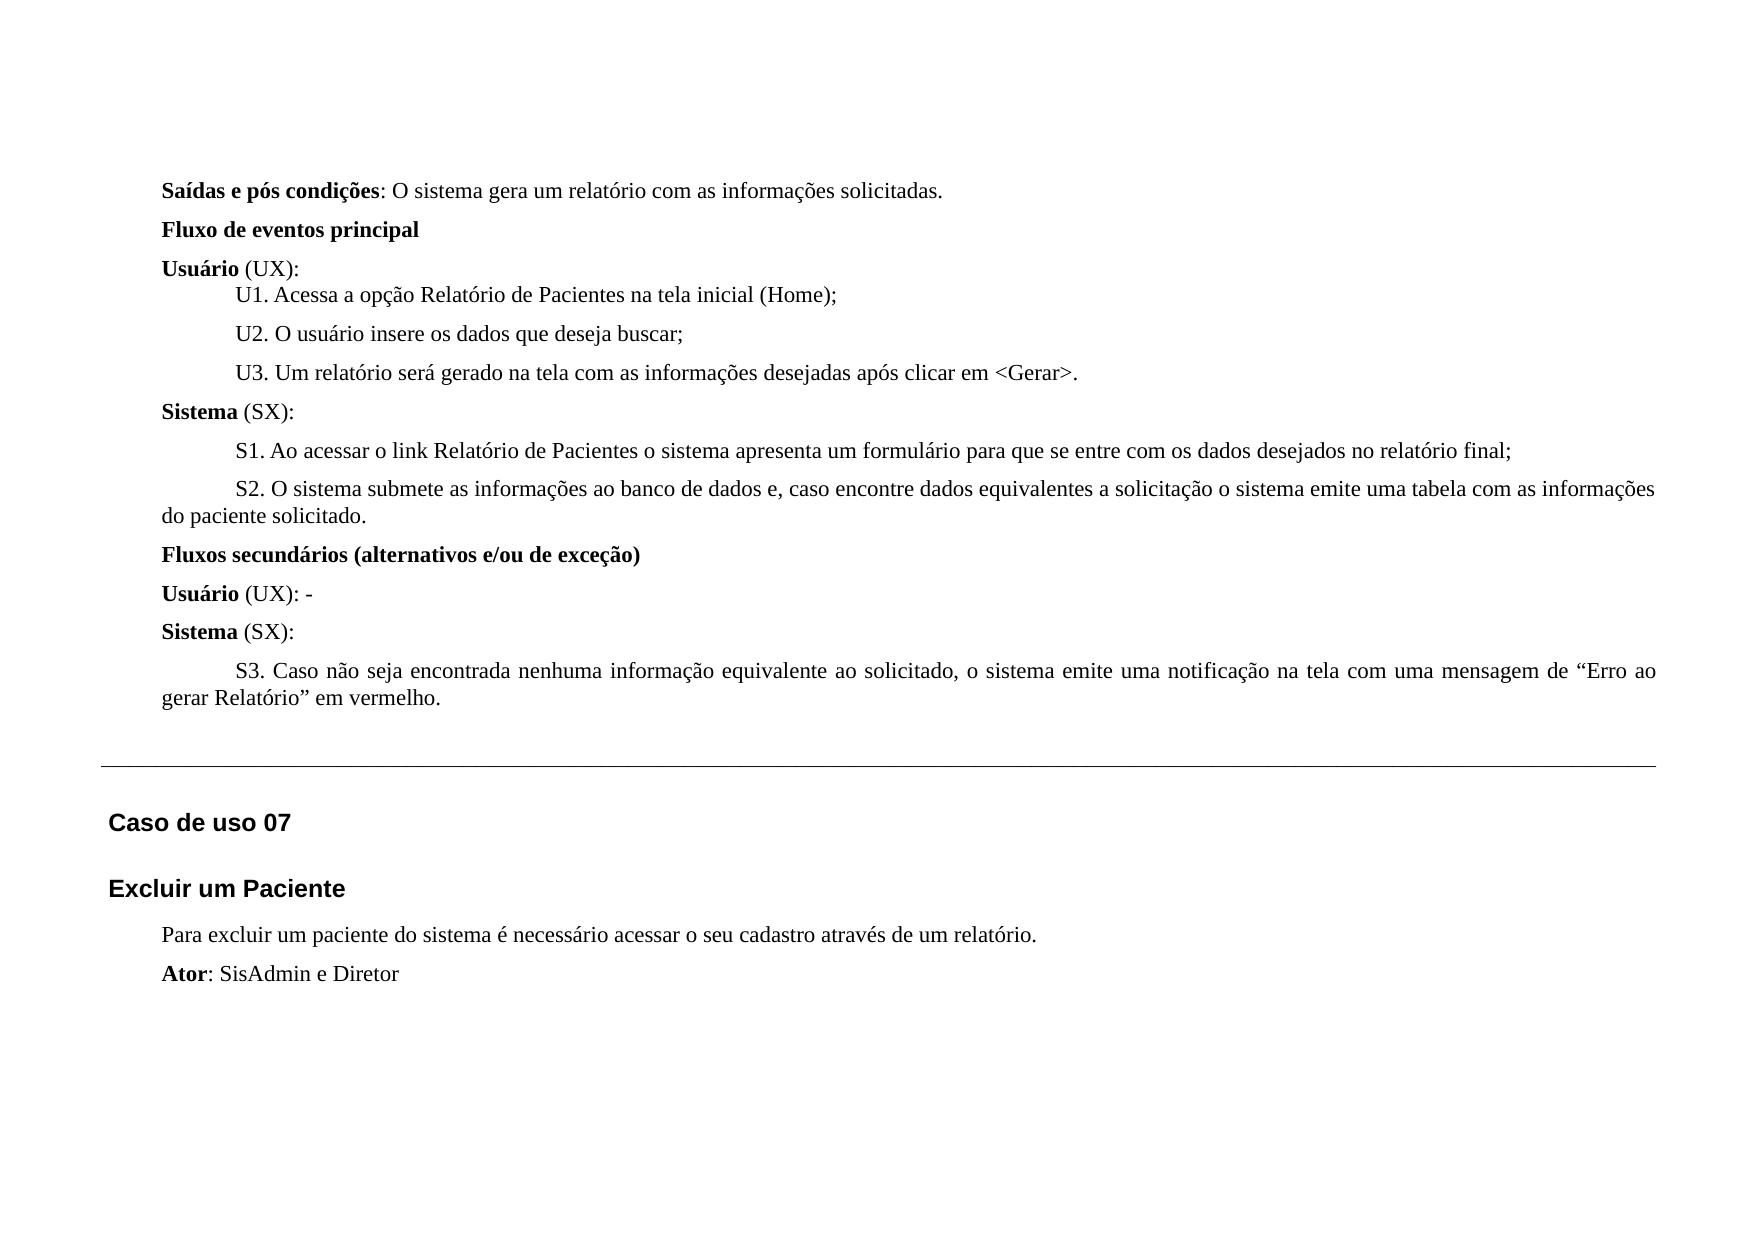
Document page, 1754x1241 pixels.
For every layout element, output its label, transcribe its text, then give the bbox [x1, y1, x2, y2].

text Excluir um Paciente [101, 874, 1659, 902]
text U3. Um relatório será gerado na tela com as informações desejadas após clicar em <Gerar>. [161, 359, 1659, 385]
text Para excluir um paciente do sistema é necessário acessar o seu cadastro através de um relatório. [161, 921, 1659, 948]
text Fluxo de eventos principal [161, 216, 1659, 242]
text Usuário (UX): U1. Acessa a opção Relatório de Pacientes na tela inicial (Home); [161, 255, 1659, 308]
text S1. Ao acessar o link Relatório de Pacientes o sistema apresenta um formulário para que se entre com os dados desejados no relatório final; [161, 437, 1659, 463]
text S2. O sistema submete as informações ao banco de dados e, caso encontre dados equivalentes a solicitação o sistema emite uma tabela com as informações do paciente solicitado. [161, 476, 1659, 528]
text Ator: SisAdmin e Diretor [161, 960, 1659, 986]
text U2. O usuário insere os dados que deseja buscar; [161, 320, 1659, 346]
text ________________________________________________________________________________________________________________ [101, 741, 1659, 770]
text S3. Caso não seja encontrada nenhuma informação equivalente ao solicitado, o sistema emite uma notificação na tela com uma mensagem de “Erro ao gerar Relatório” em vermelho. [161, 657, 1659, 710]
text Saídas e pós condições: O sistema gera um relatório com as informações solicitadas. [161, 177, 1659, 203]
text Usuário (UX): - [161, 579, 1659, 606]
text Sistema (SX): [161, 618, 1659, 645]
text Sistema (SX): [161, 398, 1659, 424]
text Fluxos secundários (alternativos e/ou de exceção) [161, 541, 1659, 567]
text Caso de uso 07 [101, 807, 1659, 836]
